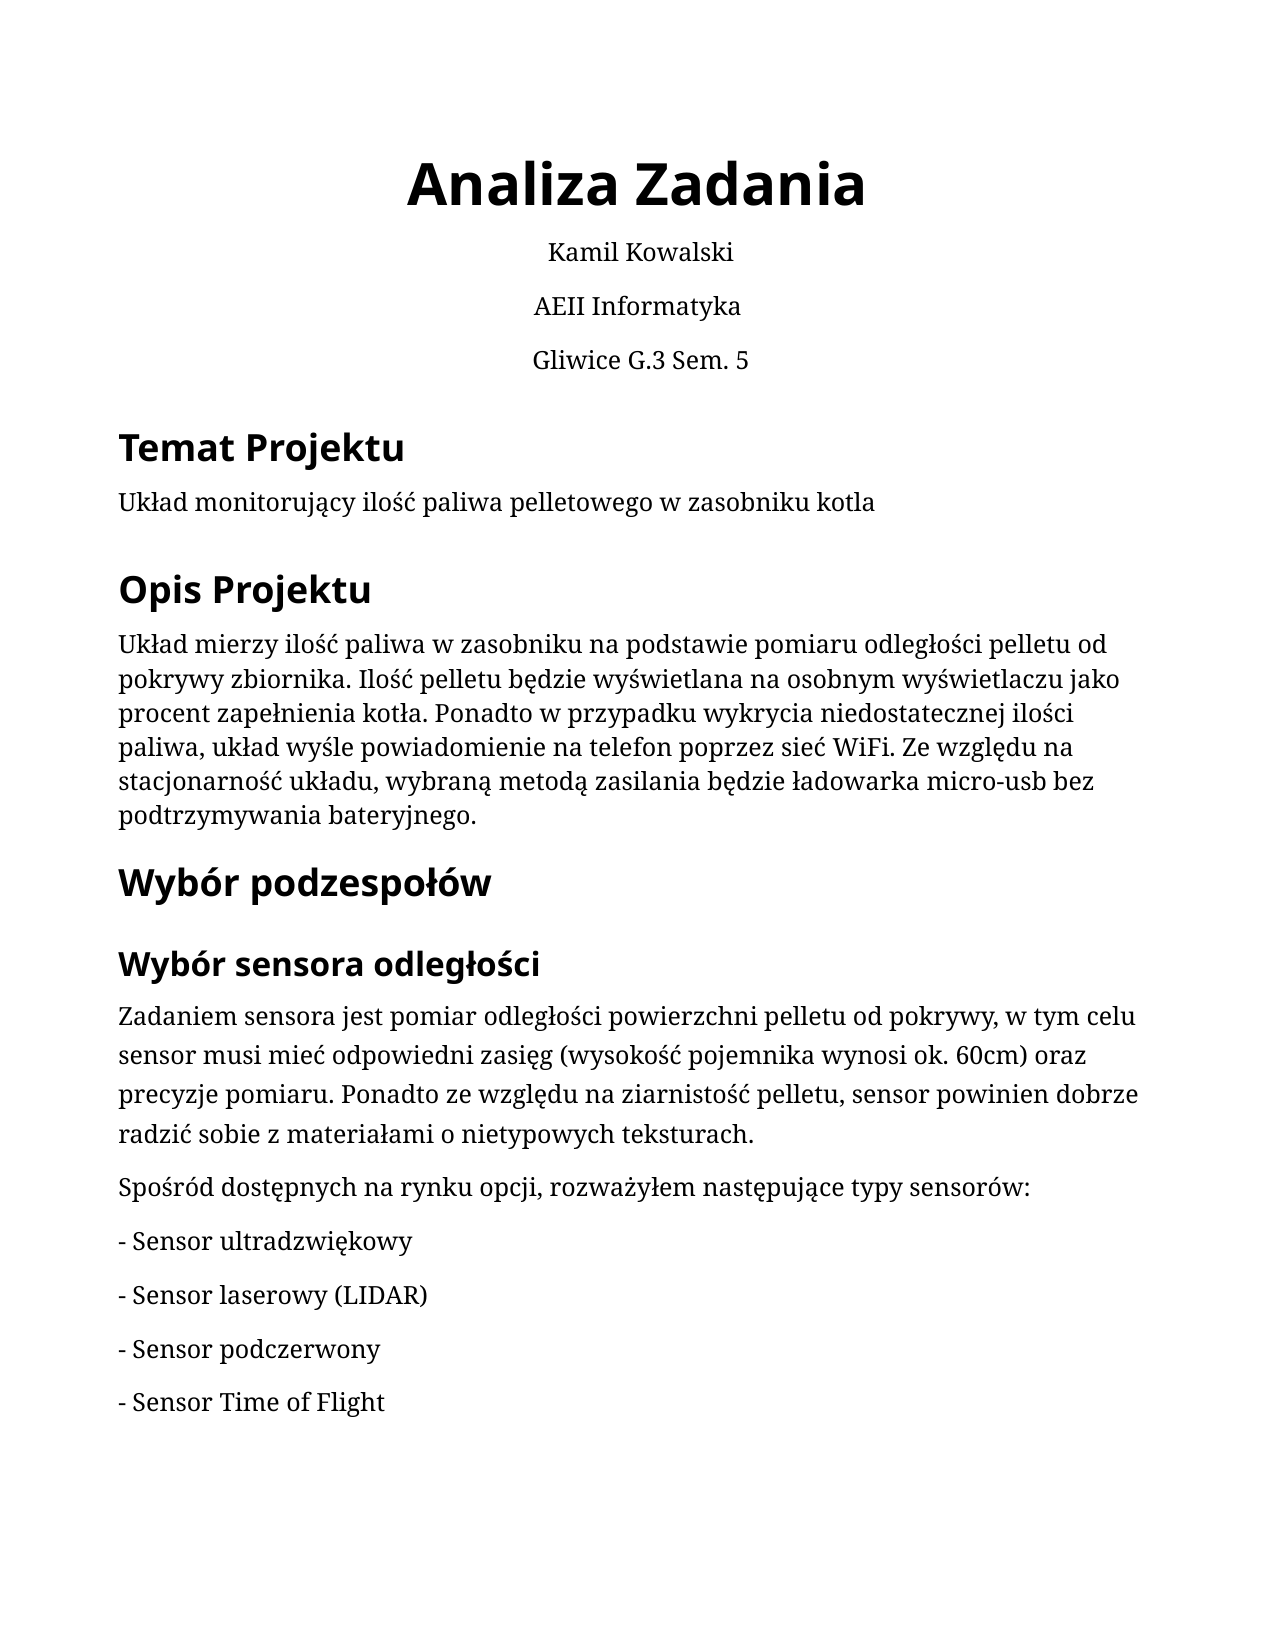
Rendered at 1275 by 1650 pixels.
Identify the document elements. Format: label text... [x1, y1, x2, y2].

subtitle Wybór podzespołów [118, 857, 1157, 908]
text Układ monitorujący ilość paliwa pelletowego w zasobniku kotla [118, 485, 1157, 519]
subtitle Opis Projektu [118, 564, 1157, 615]
text Gliwice G.3 Sem. 5 [118, 343, 1157, 377]
text Kamil Kowalski [118, 235, 1157, 269]
text - Sensor podczerwony [118, 1331, 1157, 1365]
subtitle Temat Projektu [118, 421, 1157, 472]
subtitle Wybór sensora odległości [118, 941, 1157, 986]
text Spośród dostępnych na rynku opcji, rozważyłem następujące typy sensorów: [118, 1170, 1157, 1204]
text - Sensor ultradzwiękowy [118, 1224, 1157, 1258]
title Analiza Zadania [118, 143, 1157, 223]
text Układ mierzy ilość paliwa w zasobniku na podstawie pomiaru odległości pelletu od pokrywy zbiornika. Ilość pelletu będzie wyświetlana na osobnym wyświetlaczu jako procent zapełnienia kotła. Ponadto w przypadku wykrycia niedostatecznej ilości paliwa, układ wyśle powiadomienie na telefon poprzez sieć WiFi. Ze względu na stacjonarność układu, wybraną metodą zasilania będzie ładowarka micro-usb bez podtrzymywania bateryjnego. [118, 627, 1157, 832]
text Zadaniem sensora jest pomiar odległości powierzchni pelletu od pokrywy, w tym celu sensor musi mieć odpowiedni zasięg (wysokość pojemnika wynosi ok. 60cm) oraz precyzje pomiaru. Ponadto ze względu na ziarnistość pelletu, sensor powinien dobrze radzić sobie z materiałami o nietypowych teksturach. [118, 999, 1157, 1150]
text - Sensor laserowy (LIDAR) [118, 1278, 1157, 1312]
text AEII Informatyka [118, 289, 1157, 323]
text - Sensor Time of Flight [118, 1385, 1157, 1419]
